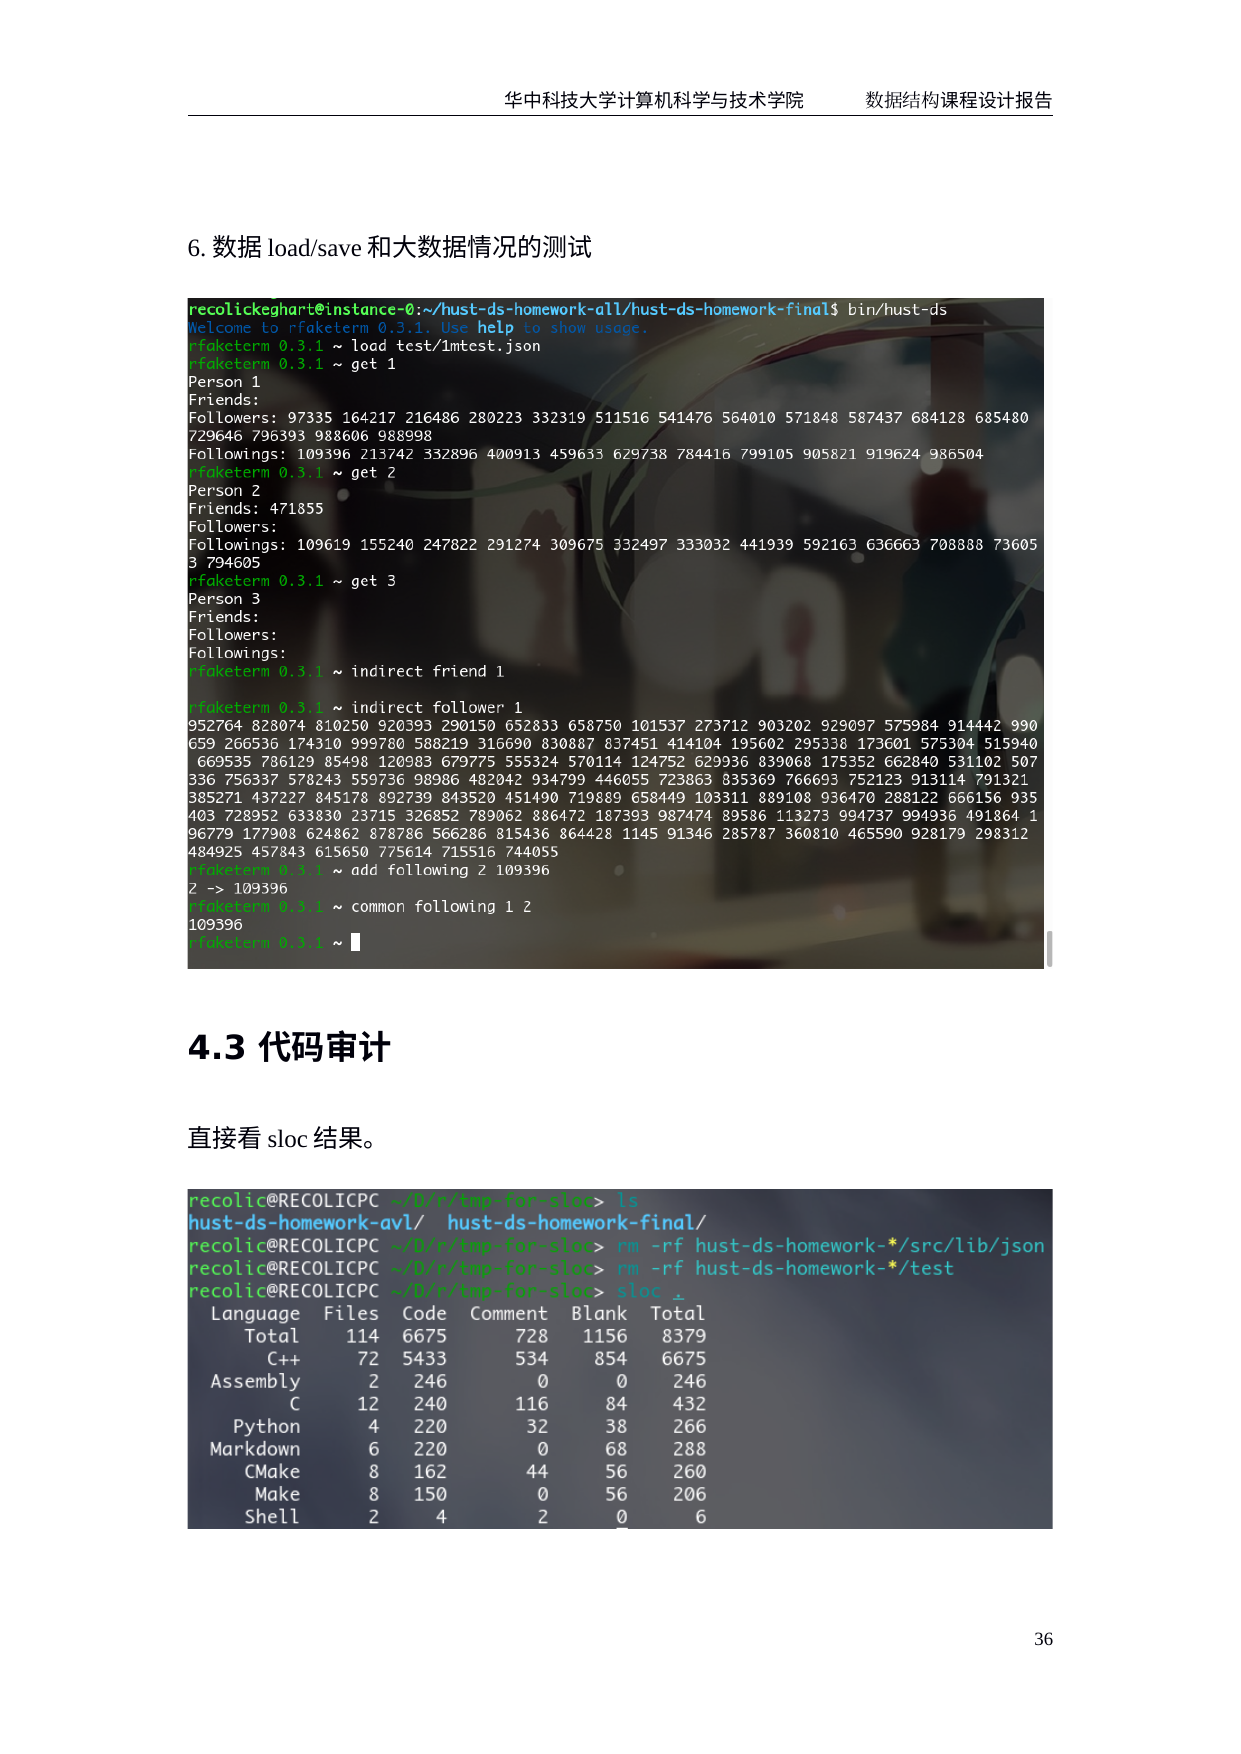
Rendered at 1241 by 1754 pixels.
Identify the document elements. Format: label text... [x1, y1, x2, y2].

subtitle 4.3 代码审计 [187, 1012, 1053, 1077]
text 直接看sloc结果。 [187, 1104, 1053, 1169]
text 6. 数据load/save和大数据情况的测试 [187, 213, 1053, 278]
picture [187, 1189, 1053, 1529]
picture [187, 298, 1053, 969]
